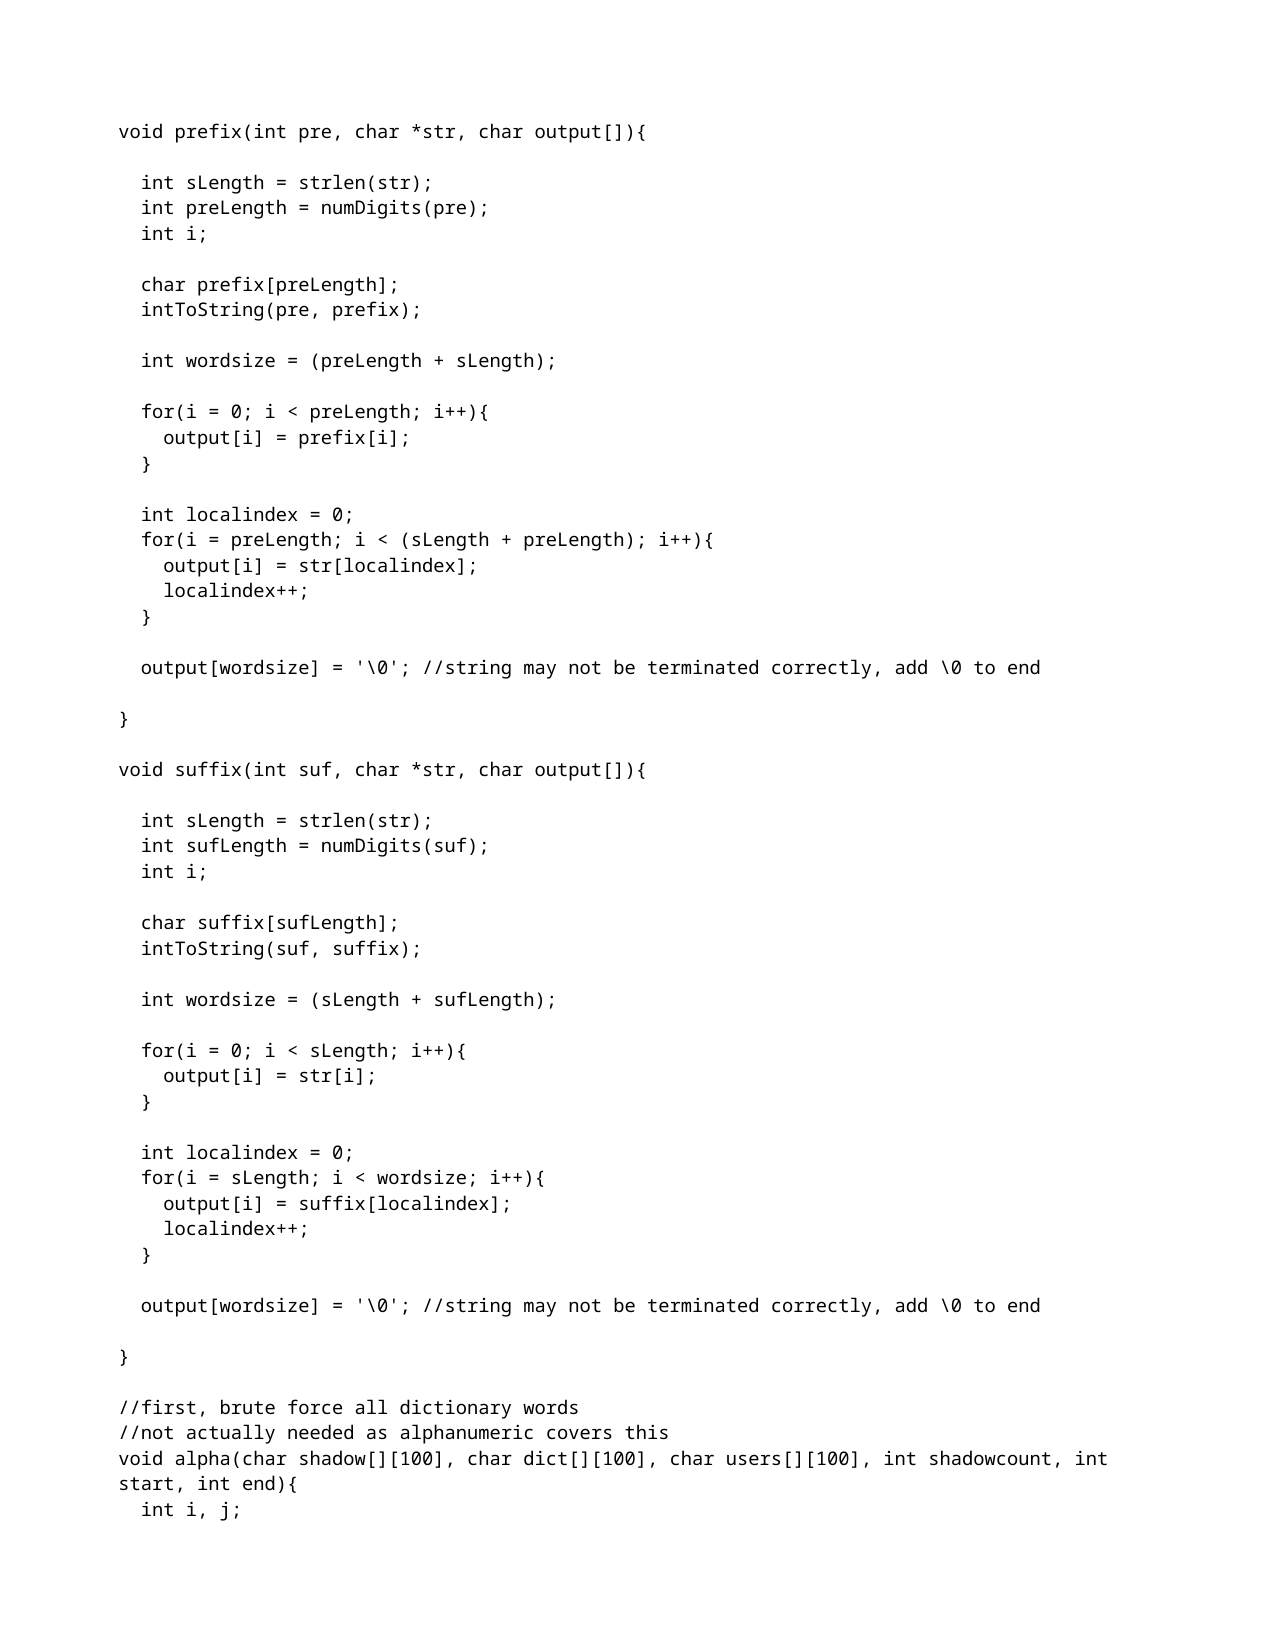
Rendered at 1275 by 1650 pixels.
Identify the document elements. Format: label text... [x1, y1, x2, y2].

text char suffix[sufLength]; [118, 909, 1157, 935]
text int i; [118, 220, 1157, 246]
text intToString(pre, prefix); [118, 297, 1157, 322]
text } [118, 603, 1157, 628]
text for(i = sLength; i < wordsize; i++){ [118, 1164, 1157, 1190]
text } [118, 1343, 1157, 1369]
text output[i] = prefix[i]; [118, 424, 1157, 450]
text output[i] = str[localindex]; [118, 552, 1157, 577]
text char prefix[preLength]; [118, 271, 1157, 297]
text int preLength = numDigits(pre); [118, 195, 1157, 220]
text output[wordsize] = '\0'; //string may not be terminated correctly, add \0 to end [118, 654, 1157, 679]
text int i; [118, 858, 1157, 884]
text for(i = 0; i < sLength; i++){ [118, 1037, 1157, 1062]
text output[wordsize] = '\0'; //string may not be terminated correctly, add \0 to end [118, 1292, 1157, 1318]
text void suffix(int suf, char *str, char output[]){ [118, 756, 1157, 782]
text } [118, 705, 1157, 731]
text int sufLength = numDigits(suf); [118, 833, 1157, 858]
text //first, brute force all dictionary words [118, 1394, 1157, 1420]
text int sLength = strlen(str); [118, 169, 1157, 195]
text } [118, 450, 1157, 475]
text int wordsize = (preLength + sLength); [118, 348, 1157, 373]
text output[i] = str[i]; [118, 1062, 1157, 1088]
text output[i] = suffix[localindex]; [118, 1190, 1157, 1216]
text void prefix(int pre, char *str, char output[]){ [118, 118, 1157, 144]
text int localindex = 0; [118, 1139, 1157, 1164]
text intToString(suf, suffix); [118, 935, 1157, 960]
text } [118, 1088, 1157, 1113]
text localindex++; [118, 577, 1157, 603]
text int localindex = 0; [118, 501, 1157, 526]
text int wordsize = (sLength + sufLength); [118, 986, 1157, 1011]
text //not actually needed as alphanumeric covers this [118, 1420, 1157, 1445]
text void alpha(char shadow[][100], char dict[][100], char users[][100], int shadowcount, int start, int end){ [118, 1445, 1157, 1496]
text for(i = preLength; i < (sLength + preLength); i++){ [118, 526, 1157, 552]
text for(i = 0; i < preLength; i++){ [118, 399, 1157, 424]
text } [118, 1241, 1157, 1267]
text int i, j; [118, 1496, 1157, 1522]
text int sLength = strlen(str); [118, 807, 1157, 833]
text localindex++; [118, 1216, 1157, 1241]
